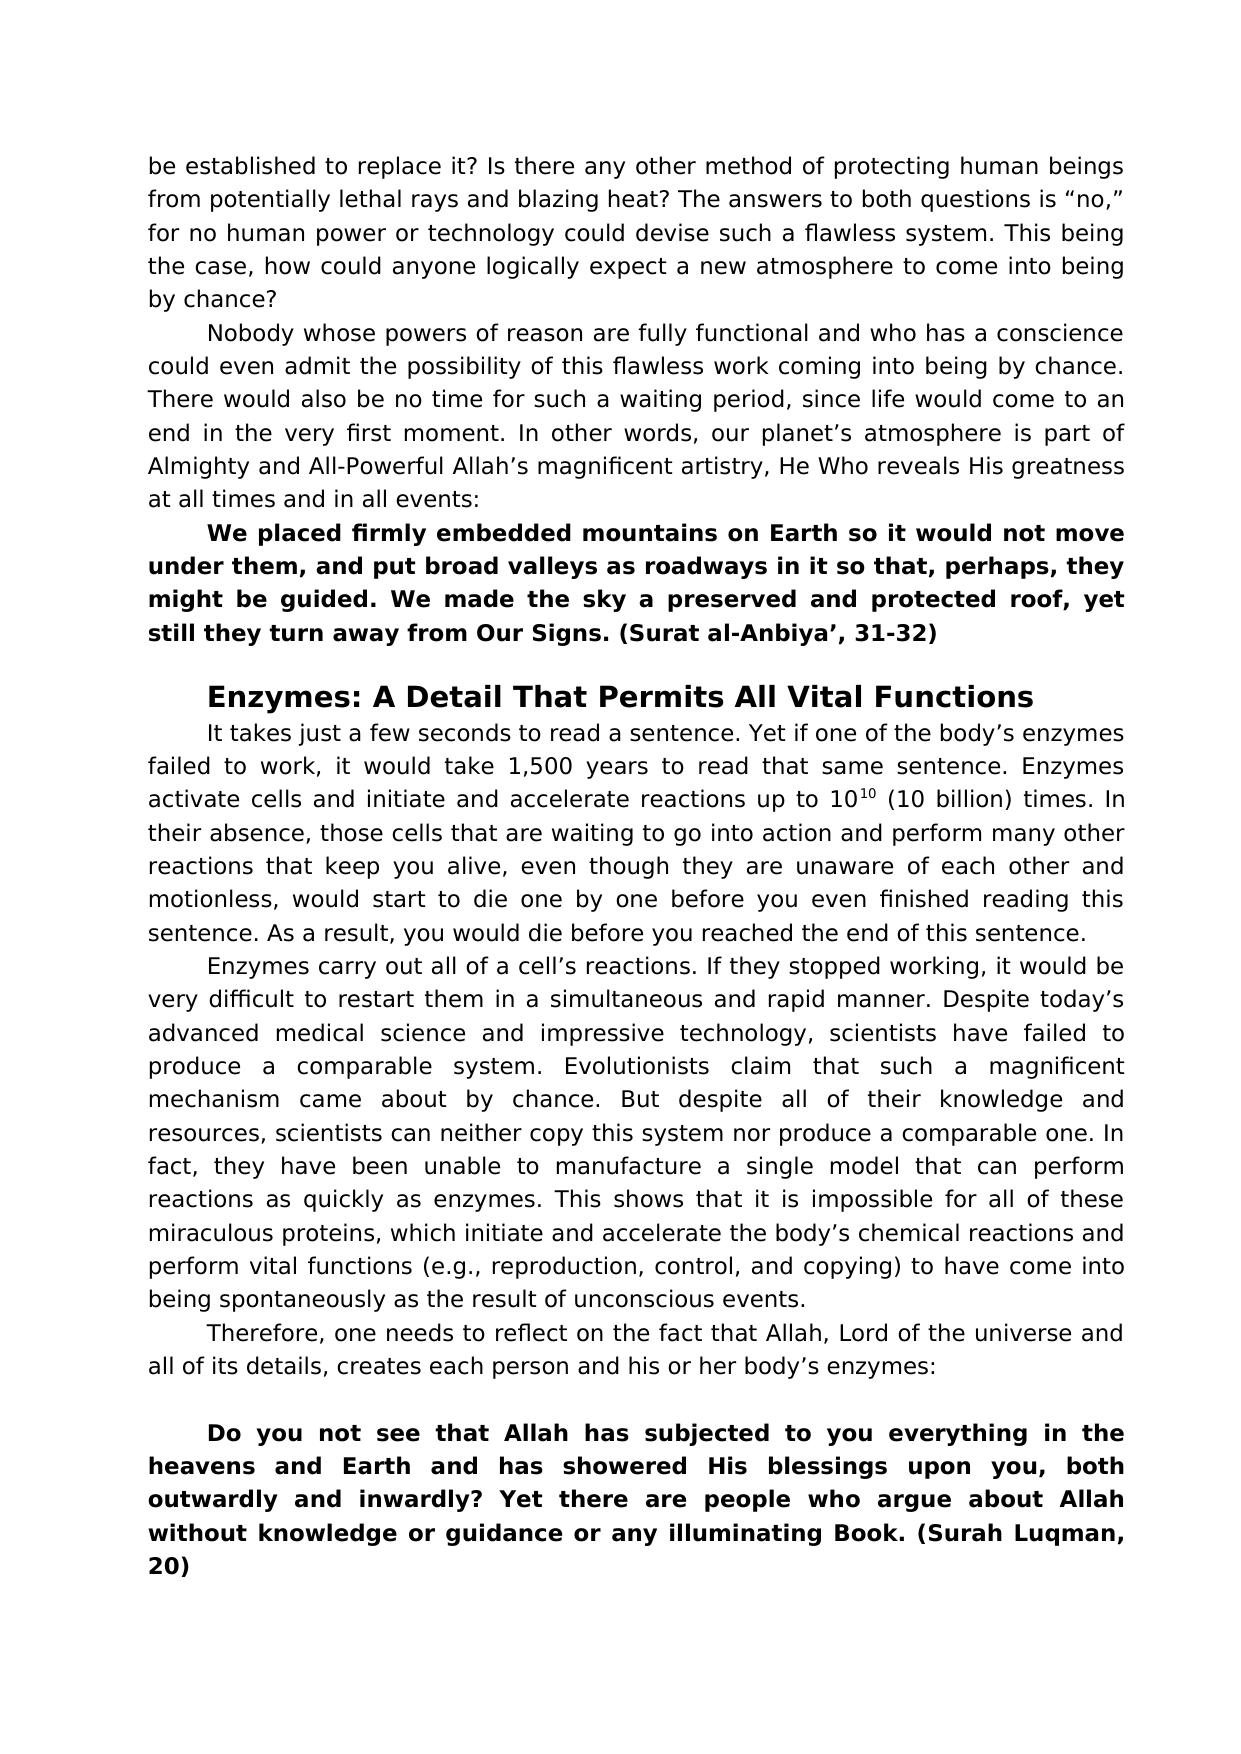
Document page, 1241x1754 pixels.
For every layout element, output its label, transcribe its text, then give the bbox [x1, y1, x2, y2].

text Therefore, one needs to reflect on the fact that Allah, Lord of the universe and all of its details, creates each person and his or her body’s enzymes: [148, 1314, 1126, 1381]
text We placed firmly embedded mountains on Earth so it would not move under them, and put broad valleys as roadways in it so that, perhaps, they might be guided. We made the sky a preserved and protected roof, yet still they turn away from Our Signs. (Surat al-Anbiya’, 31-32) [148, 514, 1126, 648]
text Nobody whose powers of reason are fully functional and who has a conscience could even admit the possibility of this flawless work coming into being by chance. There would also be no time for such a waiting period, since life would come to an end in the very first moment. In other words, our planet’s atmosphere is part of Almighty and All-Powerful Allah’s magnificent artistry, He Who reveals His greatness at all times and in all events: [148, 314, 1126, 514]
text Enzymes: A Detail That Permits All Vital Functions [148, 681, 1126, 714]
text be established to replace it? Is there any other method of protecting human beings from potentially lethal rays and blazing heat? The answers to both questions is “no,” for no human power or technology could devise such a flawless system. This being the case, how could anyone logically expect a new atmosphere to come into being by chance? [148, 148, 1126, 314]
text Enzymes carry out all of a cell’s reactions. If they stopped working, it would be very difficult to restart them in a simultaneous and rapid manner. Despite today’s advanced medical science and impressive technology, scientists have failed to produce a comparable system. Evolutionists claim that such a magnificent mechanism came about by chance. But despite all of their knowledge and resources, scientists can neither copy this system nor produce a comparable one. In fact, they have been unable to manufacture a single model that can perform reactions as quickly as enzymes. This shows that it is impossible for all of these miraculous proteins, which initiate and accelerate the body’s chemical reactions and perform vital functions (e.g., reproduction, control, and copying) to have come into being spontaneously as the result of unconscious events. [148, 948, 1126, 1314]
text Do you not see that Allah has subjected to you everything in the heavens and Earth and has showered His blessings upon you, both outwardly and inwardly? Yet there are people who argue about Allah without knowledge or guidance or any illuminating Book. (Surah Luqman, 20) [148, 1414, 1126, 1581]
text It takes just a few seconds to read a sentence. Yet if one of the body’s enzymes failed to work, it would take 1,500 years to read that same sentence. Enzymes activate cells and initiate and accelerate reactions up to 1010 (10 billion) times. In their absence, those cells that are waiting to go into action and perform many other reactions that keep you alive, even though they are unaware of each other and motionless, would start to die one by one before you even finished reading this sentence. As a result, you would die before you reached the end of this sentence. [148, 714, 1126, 948]
